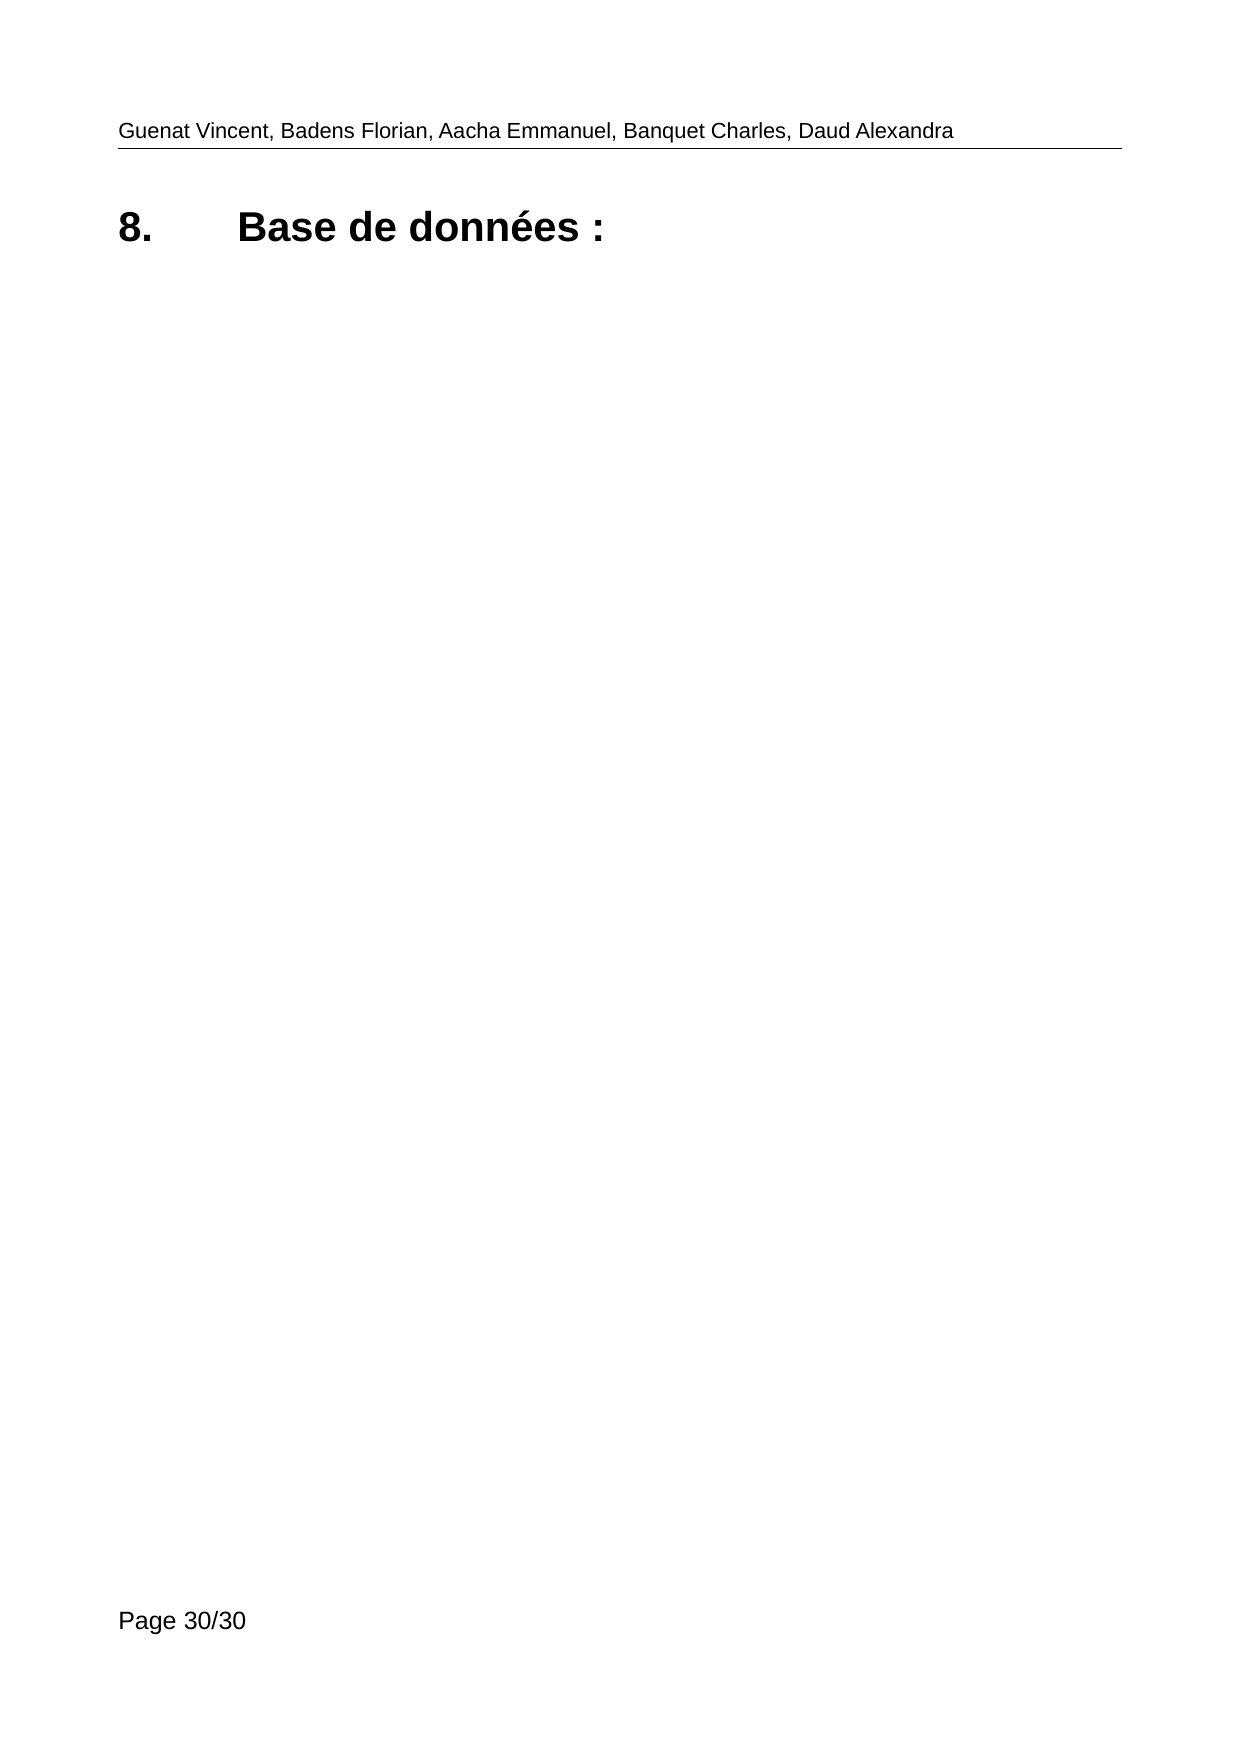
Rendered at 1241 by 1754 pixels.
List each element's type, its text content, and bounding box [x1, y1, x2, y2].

subtitle Base de données : [118, 202, 1122, 250]
